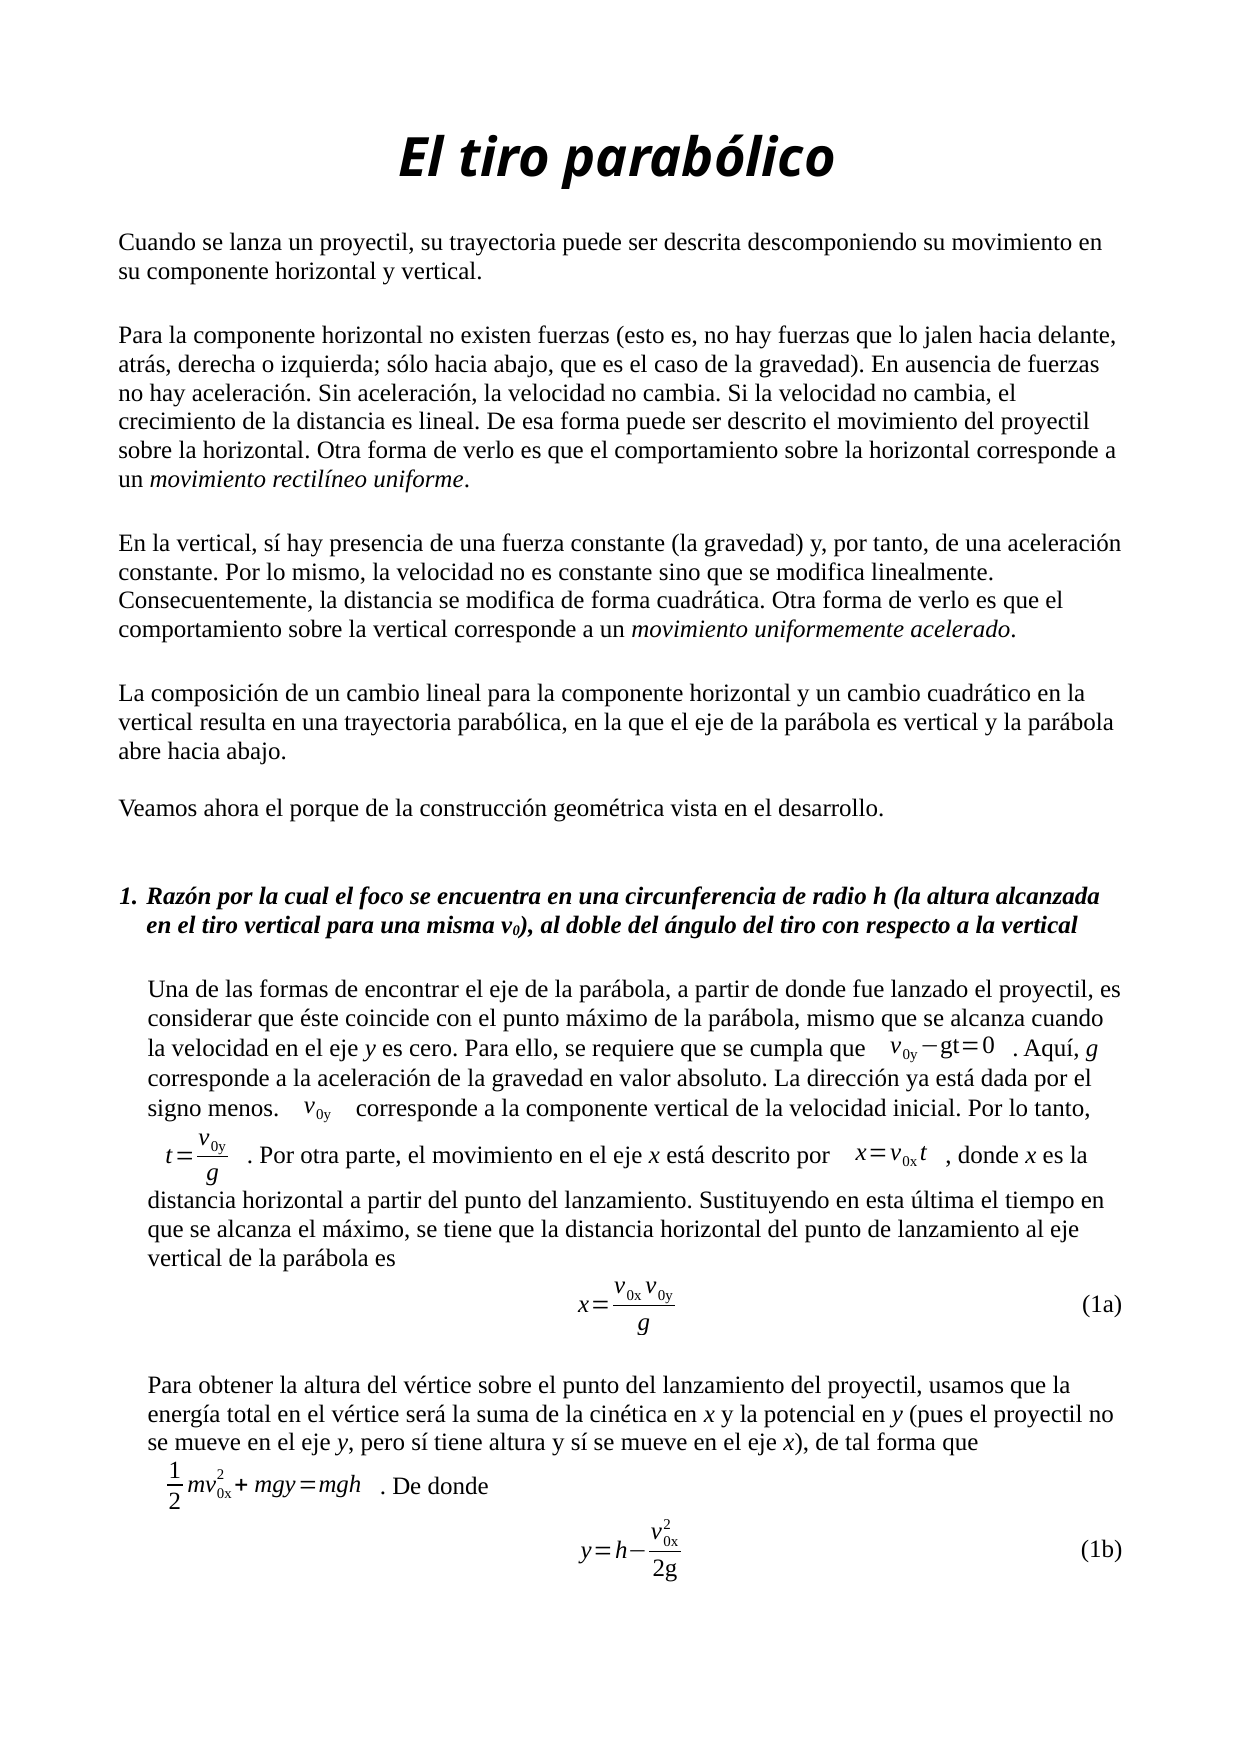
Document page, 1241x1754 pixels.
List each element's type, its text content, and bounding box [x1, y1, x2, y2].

text 1. Razón por la cual el foco se encuentra en una circunferencia de radio h (la altura alcanzada en el tiro vertical para una misma v0), al doble del ángulo del tiro con respecto a la vertical [119, 881, 1122, 939]
text (1a) [147, 1272, 1122, 1334]
text Una de las formas de encontrar el eje de la parábola, a partir de donde fue lanzado el proyectil, es considerar que éste coincide con el punto máximo de la parábola, mismo que se alcanza cuando la velocidad en el eje y es cero. Para ello, se requiere que se cumpla que . Aquí, g corresponde a la aceleración de la gravedad en valor absoluto. La dirección ya está dada por el signo menos. corresponde a la componente vertical de la velocidad inicial. Por lo tanto, . Por otra parte, el movimiento en el eje x está descrito por , donde x es la distancia horizontal a partir del punto del lanzamiento. Sustituyendo en esta última el tiempo en que se alcanza el máximo, se tiene que la distancia horizontal del punto de lanzamiento al eje vertical de la parábola es [147, 974, 1122, 1272]
text La composición de un cambio lineal para la componente horizontal y un cambio cuadrático en la vertical resulta en una trayectoria parabólica, en la que el eje de la parábola es vertical y la parábola abre hacia abajo. [118, 678, 1122, 765]
text En la vertical, sí hay presencia de una fuerza constante (la gravedad) y, por tanto, de una aceleración constante. Por lo mismo, la velocidad no es constante sino que se modifica linealmente. Consecuentemente, la distancia se modifica de forma cuadrática. Otra forma de verlo es que el comportamiento sobre la vertical corresponde a un movimiento uniformemente acelerado. [118, 528, 1122, 643]
text Para obtener la altura del vértice sobre el punto del lanzamiento del proyectil, usamos que la energía total en el vértice será la suma de la cinética en x y la potencial en y (pues el proyectil no se mueve en el eje y, pero sí tiene altura y sí se mueve en el eje x), de tal forma que . De donde [147, 1370, 1122, 1515]
text Para la componente horizontal no existen fuerzas (esto es, no hay fuerzas que lo jalen hacia delante, atrás, derecha o izquierda; sólo hacia abajo, que es el caso de la gravedad). En ausencia de fuerzas no hay aceleración. Sin aceleración, la velocidad no cambia. Si la velocidad no cambia, el crecimiento de la distancia es lineal. De esa forma puede ser descrito el movimiento del proyectil sobre la horizontal. Otra forma de verlo es que el comportamiento sobre la horizontal corresponde a un movimiento rectilíneo uniforme. [118, 320, 1122, 493]
text (1b) [147, 1515, 1122, 1581]
text Veamos ahora el porque de la construcción geométrica vista en el desarrollo. [118, 793, 1122, 822]
text El tiro parabólico [118, 118, 1122, 192]
text Cuando se lanza un proyectil, su trayectoria puede ser descrita descomponiendo su movimiento en su componente horizontal y vertical. [118, 227, 1122, 285]
